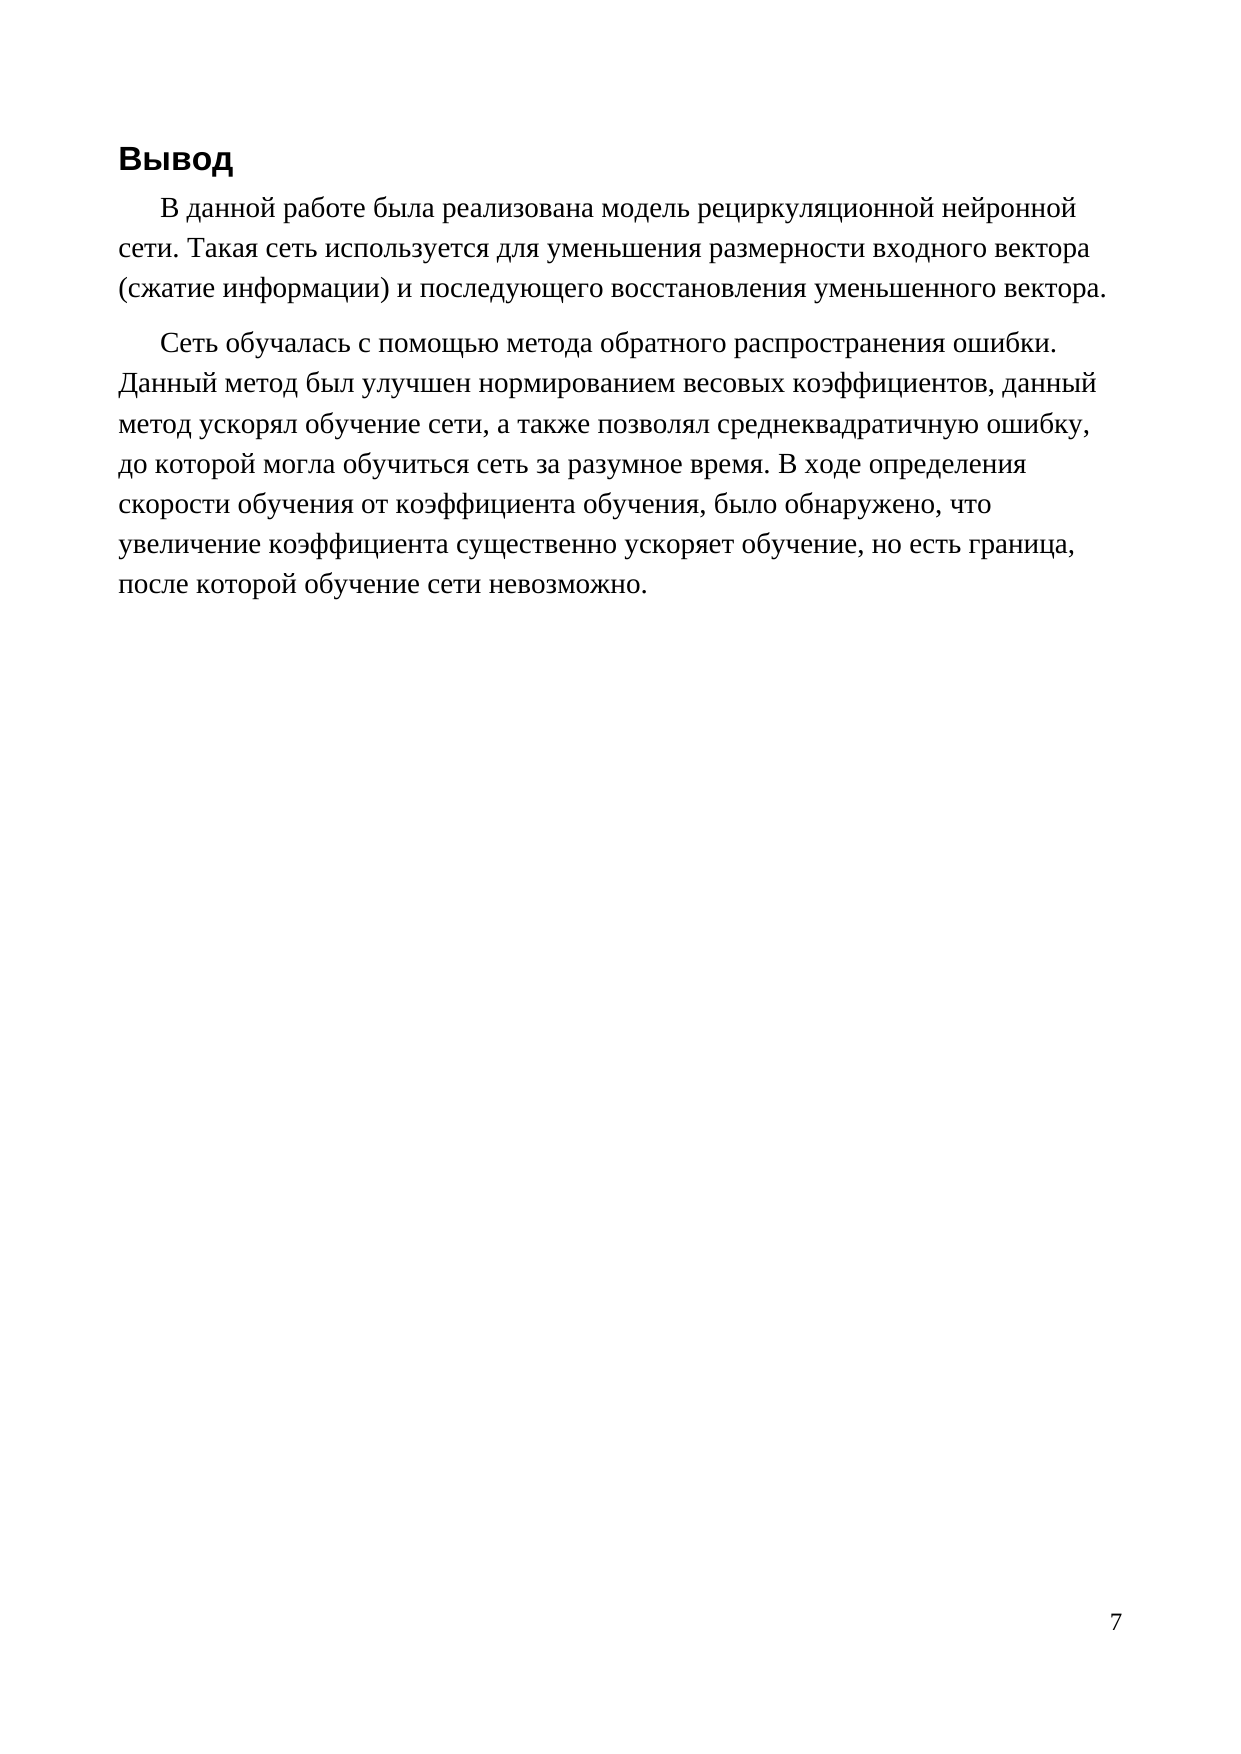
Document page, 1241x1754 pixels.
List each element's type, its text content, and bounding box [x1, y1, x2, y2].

text В данной работе была реализована модель рециркуляционной нейронной сети. Такая сеть используется для уменьшения размерности входного вектора (сжатие информации) и последующего восстановления уменьшенного вектора. [118, 190, 1122, 304]
text Сеть обучалась с помощью метода обратного распространения ошибки. Данный метод был улучшен нормированием весовых коэффициентов, данный метод ускорял обучение сети, а также позволял среднеквадратичную ошибку, до которой могла обучиться сеть за разумное время. В ходе определения скорости обучения от коэффициента обучения, было обнаружено, что увеличение коэффициента существенно ускоряет обучение, но есть граница, после которой обучение сети невозможно. [118, 325, 1122, 600]
subtitle Вывод [118, 139, 1122, 178]
